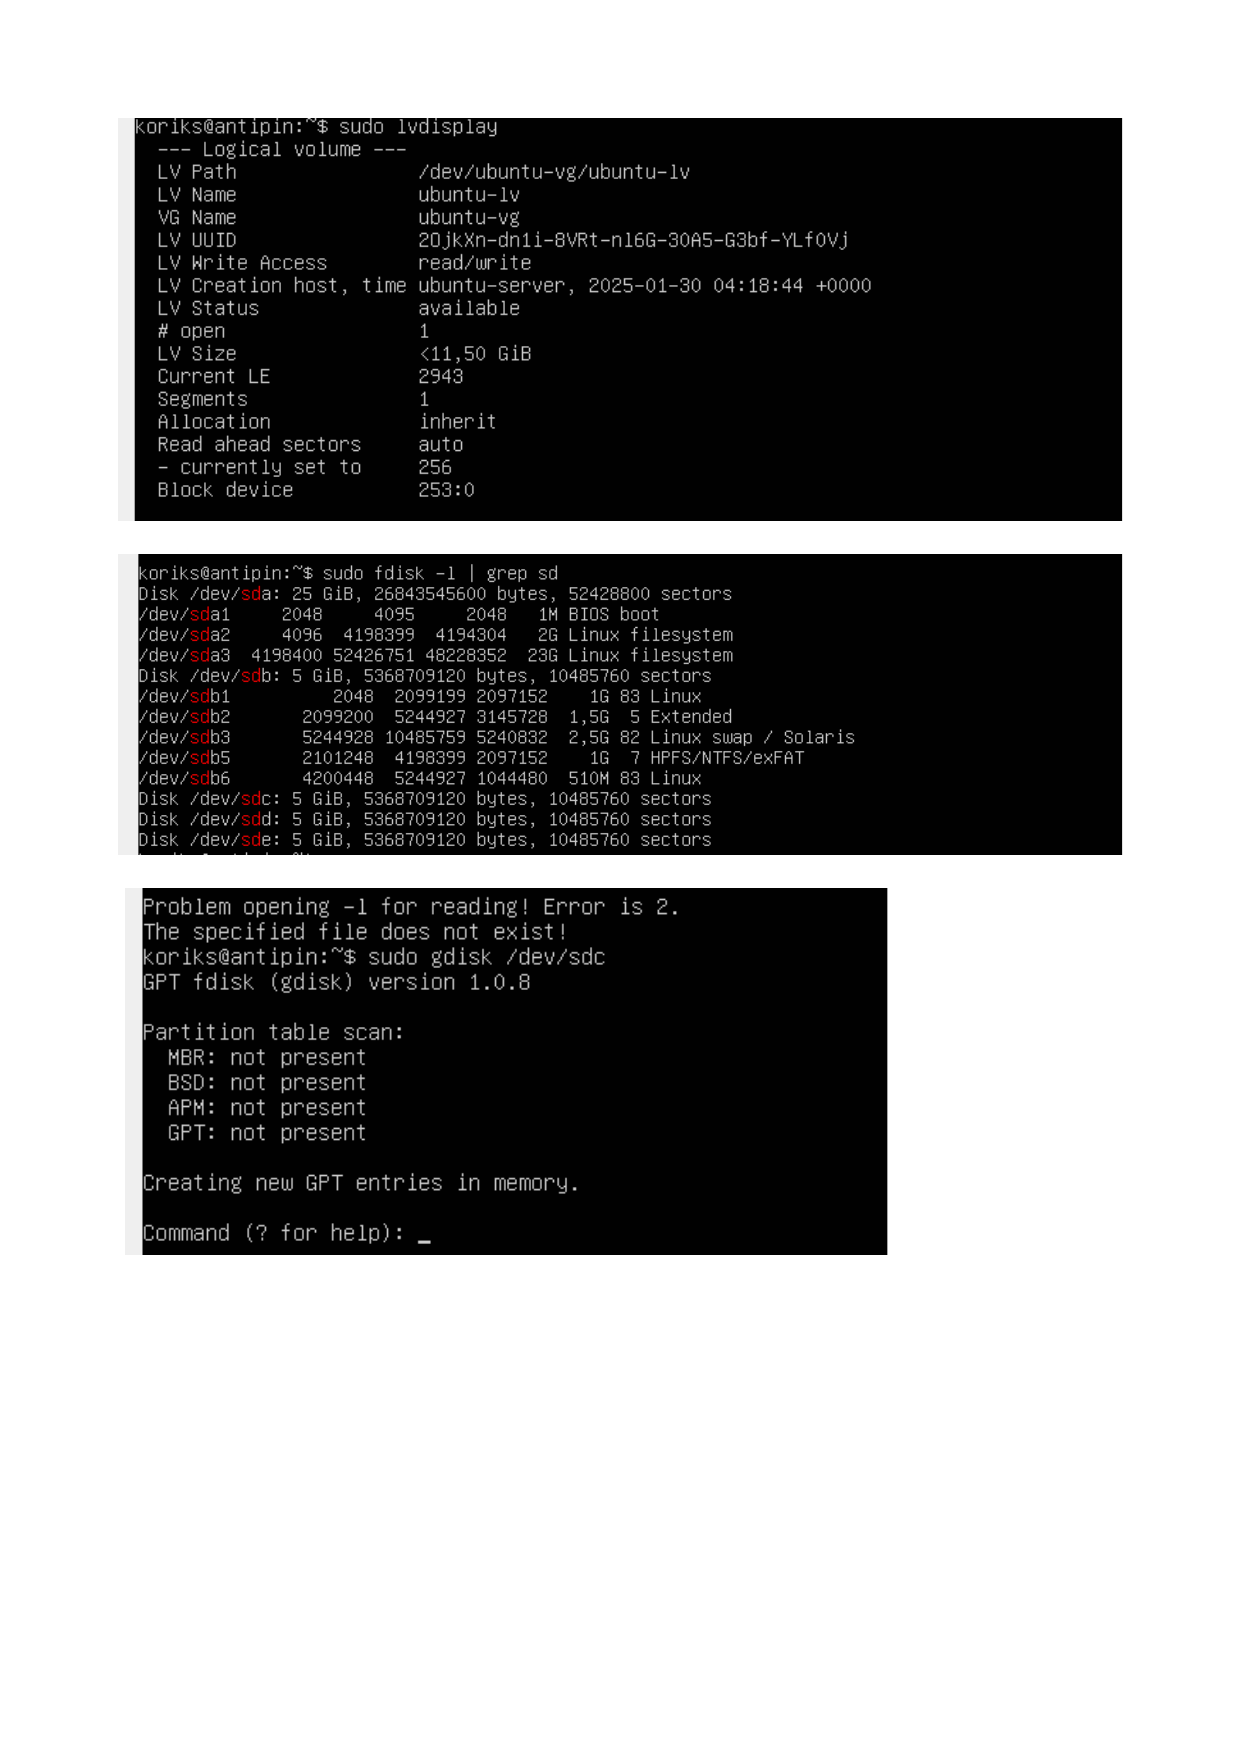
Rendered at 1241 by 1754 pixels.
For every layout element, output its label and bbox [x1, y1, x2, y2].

picture [118, 118, 1123, 521]
picture [118, 554, 1123, 855]
picture [125, 888, 888, 1255]
